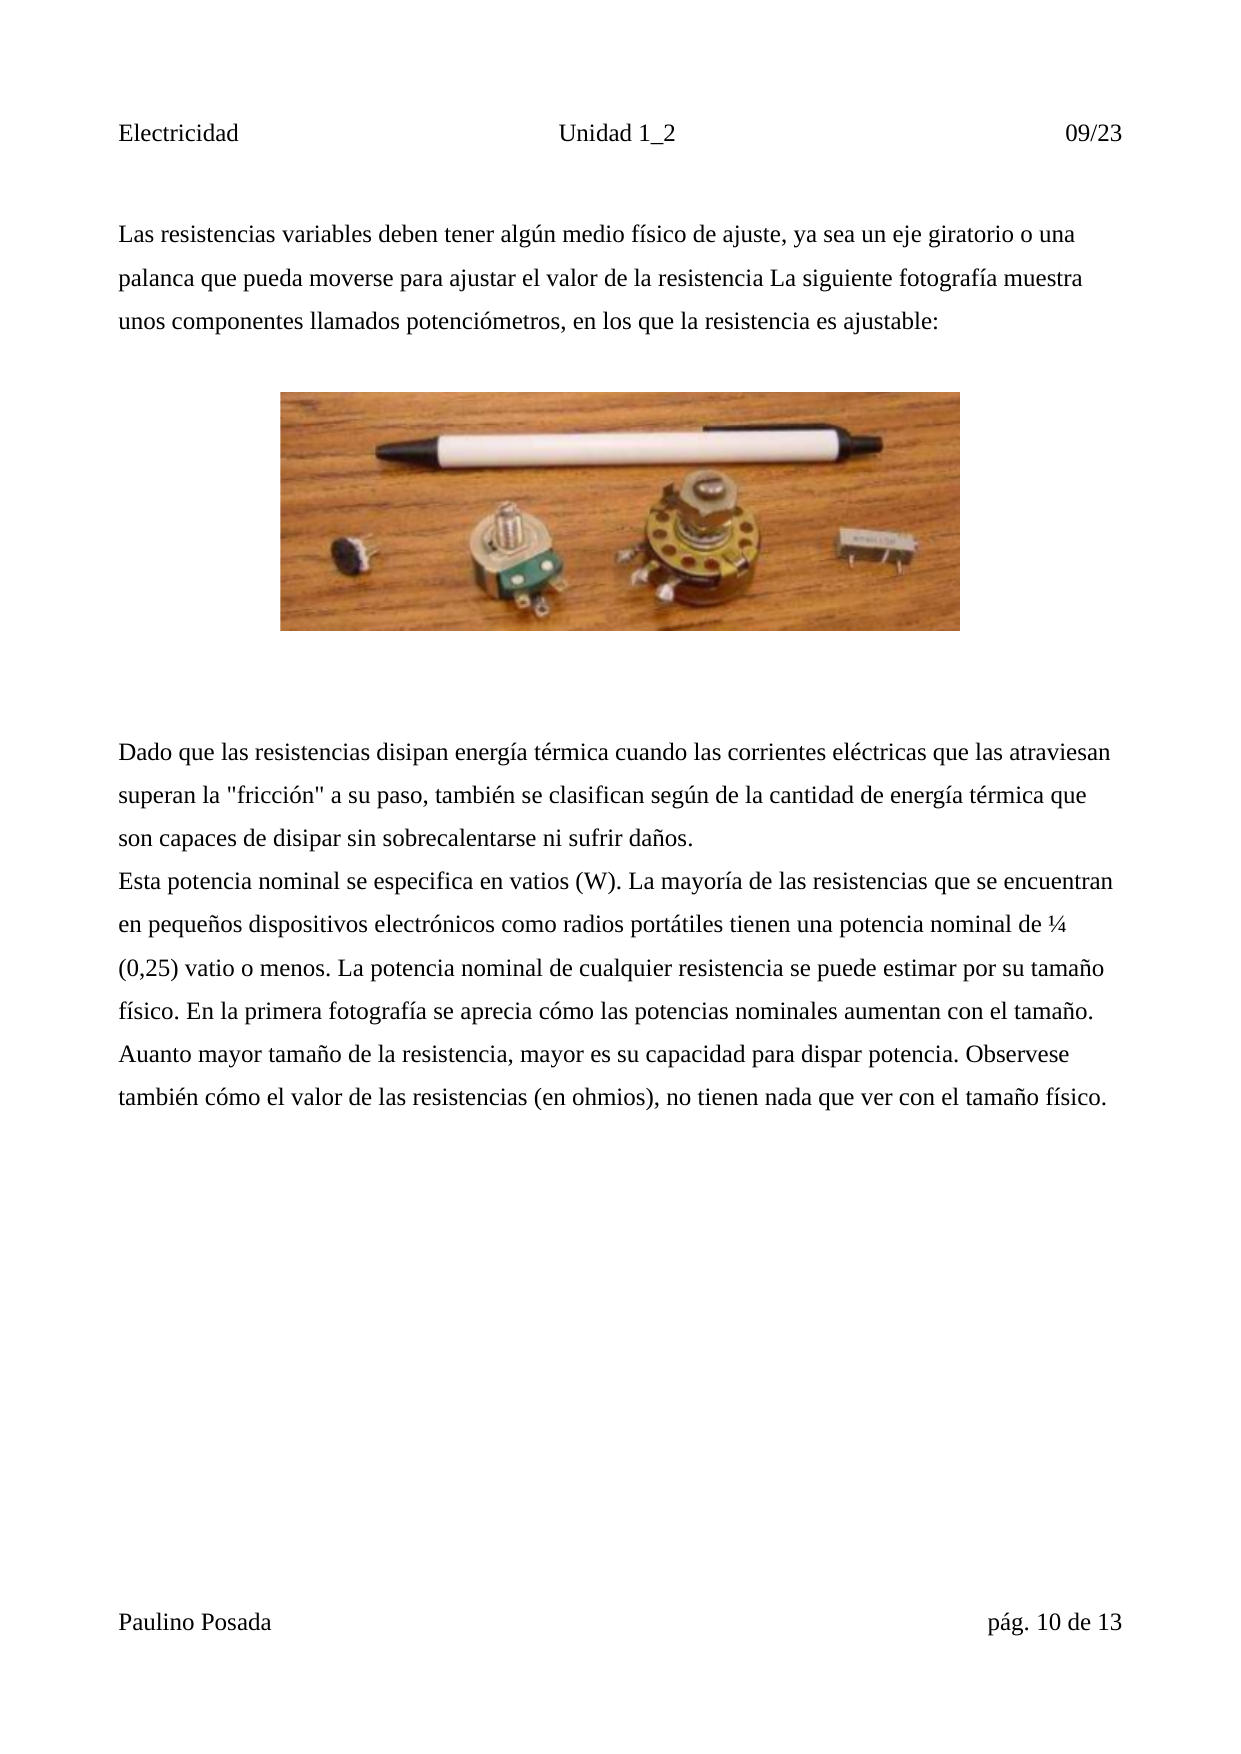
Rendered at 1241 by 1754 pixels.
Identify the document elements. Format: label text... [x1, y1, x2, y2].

picture [280, 392, 960, 631]
text Dado que las resistencias disipan energía térmica cuando las corrientes eléctricas que las atraviesan superan la "fricción" a su paso, también se clasifican según de la cantidad de energía térmica que son capaces de disipar sin sobrecalentarse ni sufrir daños. [118, 737, 1122, 852]
text Las resistencias variables deben tener algún medio físico de ajuste, ya sea un eje giratorio o una palanca que pueda moverse para ajustar el valor de la resistencia La siguiente fotografía muestra unos componentes llamados potenciómetros, en los que la resistencia es ajustable: [118, 219, 1122, 334]
text Esta potencia nominal se especifica en vatios (W). La mayoría de las resistencias que se encuentran en pequeños dispositivos electrónicos como radios portátiles tienen una potencia nominal de ¼ (0,25) vatio o menos. La potencia nominal de cualquier resistencia se puede estimar por su tamaño físico. En la primera fotografía se aprecia cómo las potencias nominales aumentan con el tamaño. Auanto mayor tamaño de la resistencia, mayor es su capacidad para dispar potencia. Observese también cómo el valor de las resistencias (en ohmios), no tienen nada que ver con el tamaño físico. [118, 866, 1122, 1111]
